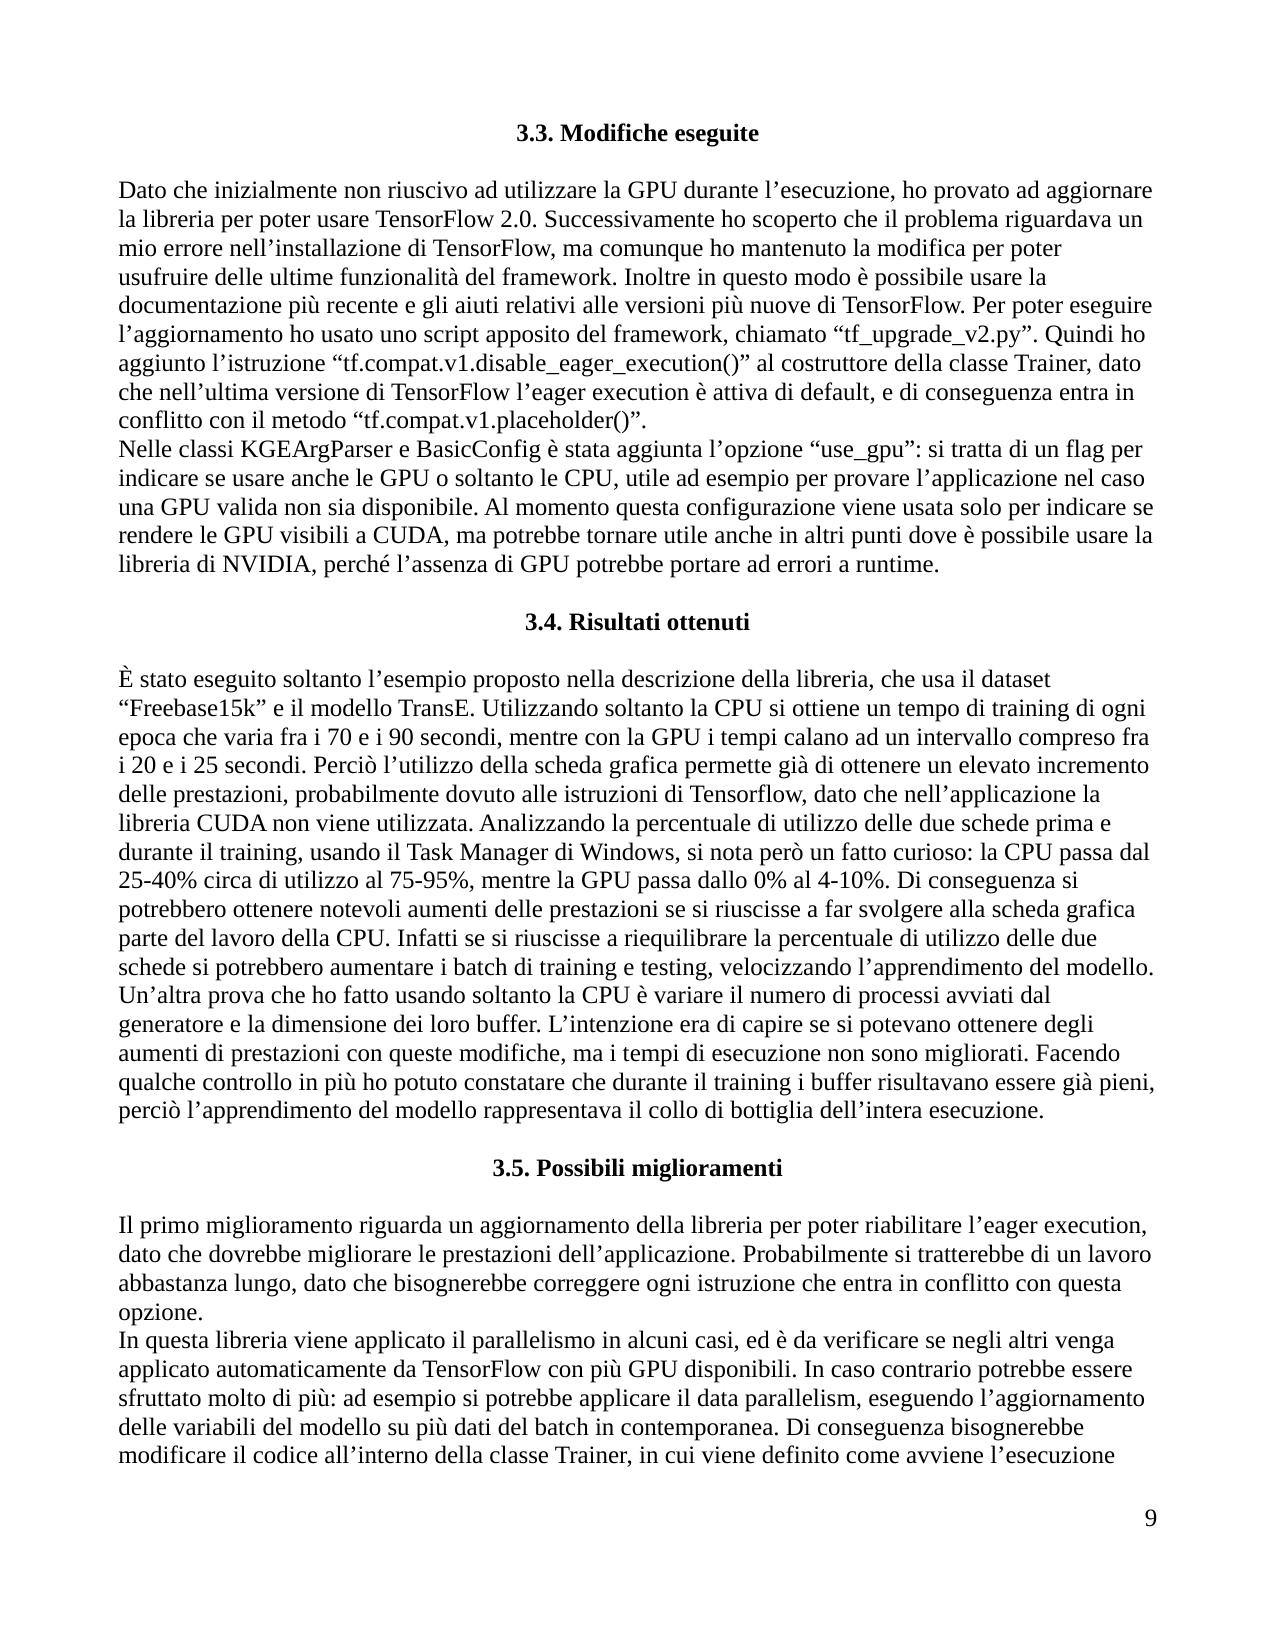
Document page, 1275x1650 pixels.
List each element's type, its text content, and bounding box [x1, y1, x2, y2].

text Il primo miglioramento riguarda un aggiornamento della libreria per poter riabilitare l’eager execution, dato che dovrebbe migliorare le prestazioni dell’applicazione. Probabilmente si tratterebbe di un lavoro abbastanza lungo, dato che bisognerebbe correggere ogni istruzione che entra in conflitto con questa opzione. In questa libreria viene applicato il parallelismo in alcuni casi, ed è da verificare se negli altri venga applicato automaticamente da TensorFlow con più GPU disponibili. In caso contrario potrebbe essere sfruttato molto di più: ad esempio si potrebbe applicare il data parallelism, eseguendo l’aggiornamento delle variabili del modello su più dati del batch in contemporanea. Di conseguenza bisognerebbe modificare il codice all’interno della classe Trainer, in cui viene definito come avviene l’esecuzione [118, 1211, 1157, 1469]
text 3.3. Modifiche eseguite [118, 118, 1157, 147]
text 3.4. Risultati ottenuti [118, 607, 1157, 636]
text 3.5. Possibili miglioramenti [118, 1153, 1157, 1182]
text È stato eseguito soltanto l’esempio proposto nella descrizione della libreria, che usa il dataset “Freebase15k” e il modello TransE. Utilizzando soltanto la CPU si ottiene un tempo di training di ogni epoca che varia fra i 70 e i 90 secondi, mentre con la GPU i tempi calano ad un intervallo compreso fra i 20 e i 25 secondi. Perciò l’utilizzo della scheda grafica permette già di ottenere un elevato incremento delle prestazioni, probabilmente dovuto alle istruzioni di Tensorflow, dato che nell’applicazione la libreria CUDA non viene utilizzata. Analizzando la percentuale di utilizzo delle due schede prima e durante il training, usando il Task Manager di Windows, si nota però un fatto curioso: la CPU passa dal 25-40% circa di utilizzo al 75-95%, mentre la GPU passa dallo 0% al 4-10%. Di conseguenza si potrebbero ottenere notevoli aumenti delle prestazioni se si riuscisse a far svolgere alla scheda grafica parte del lavoro della CPU. Infatti se si riuscisse a riequilibrare la percentuale di utilizzo delle due schede si potrebbero aumentare i batch di training e testing, velocizzando l’apprendimento del modello. Un’altra prova che ho fatto usando soltanto la CPU è variare il numero di processi avviati dal generatore e la dimensione dei loro buffer. L’intenzione era di capire se si potevano ottenere degli aumenti di prestazioni con queste modifiche, ma i tempi di esecuzione non sono migliorati. Facendo qualche controllo in più ho potuto constatare che durante il training i buffer risultavano essere già pieni, perciò l’apprendimento del modello rappresentava il collo di bottiglia dell’intera esecuzione. [118, 664, 1157, 1124]
text Dato che inizialmente non riuscivo ad utilizzare la GPU durante l’esecuzione, ho provato ad aggiornare la libreria per poter usare TensorFlow 2.0. Successivamente ho scoperto che il problema riguardava un mio errore nell’installazione di TensorFlow, ma comunque ho mantenuto la modifica per poter usufruire delle ultime funzionalità del framework. Inoltre in questo modo è possibile usare la documentazione più recente e gli aiuti relativi alle versioni più nuove di TensorFlow. Per poter eseguire l’aggiornamento ho usato uno script apposito del framework, chiamato “tf_upgrade_v2.py”. Quindi ho aggiunto l’istruzione “tf.compat.v1.disable_eager_execution()” al costruttore della classe Trainer, dato che nell’ultima versione di TensorFlow l’eager execution è attiva di default, e di conseguenza entra in conflitto con il metodo “tf.compat.v1.placeholder()”. Nelle classi KGEArgParser e BasicConfig è stata aggiunta l’opzione “use_gpu”: si tratta di un flag per indicare se usare anche le GPU o soltanto le CPU, utile ad esempio per provare l’applicazione nel caso una GPU valida non sia disponibile. Al momento questa configurazione viene usata solo per indicare se rendere le GPU visibili a CUDA, ma potrebbe tornare utile anche in altri punti dove è possibile usare la libreria di NVIDIA, perché l’assenza di GPU potrebbe portare ad errori a runtime. [118, 176, 1157, 578]
